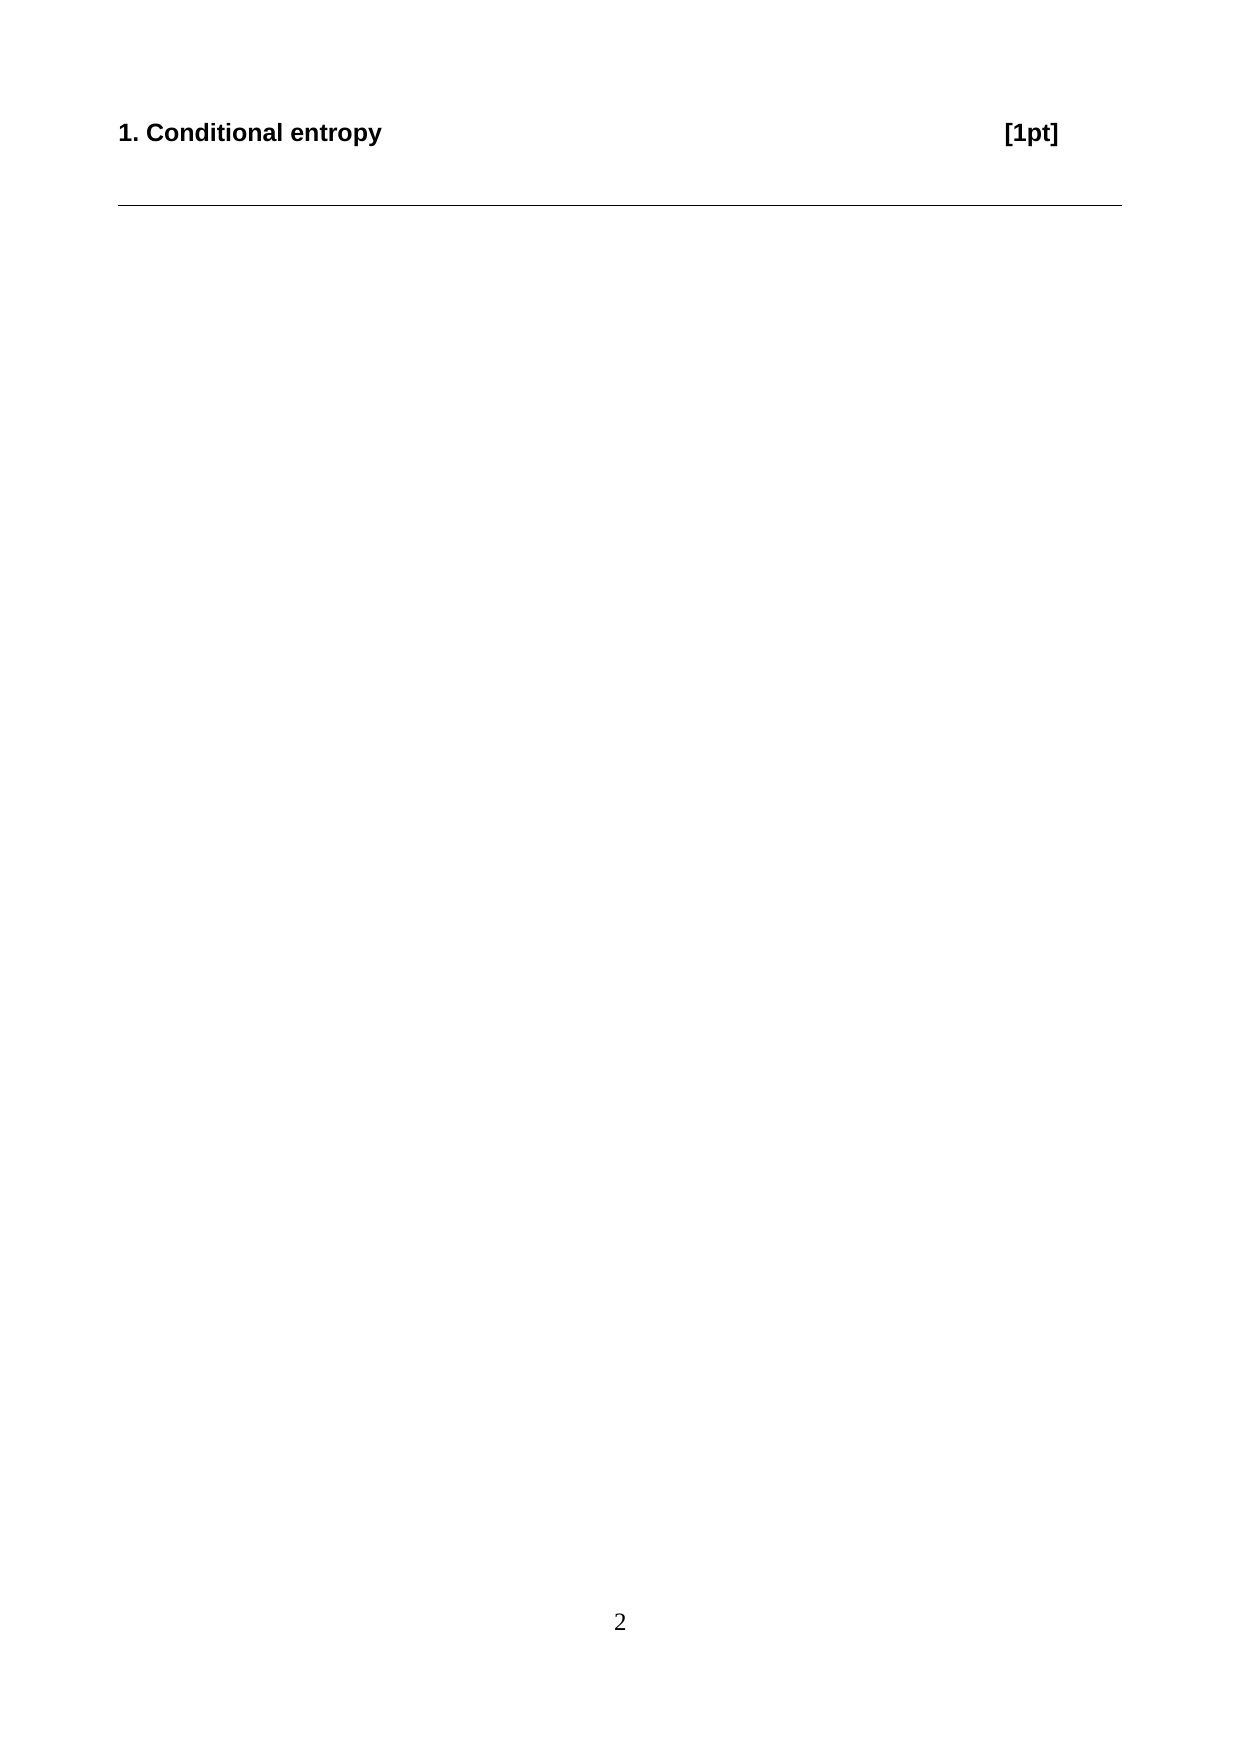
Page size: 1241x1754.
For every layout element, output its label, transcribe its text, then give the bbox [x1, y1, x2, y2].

text 1. Conditional entropy [1pt] [118, 118, 1122, 147]
